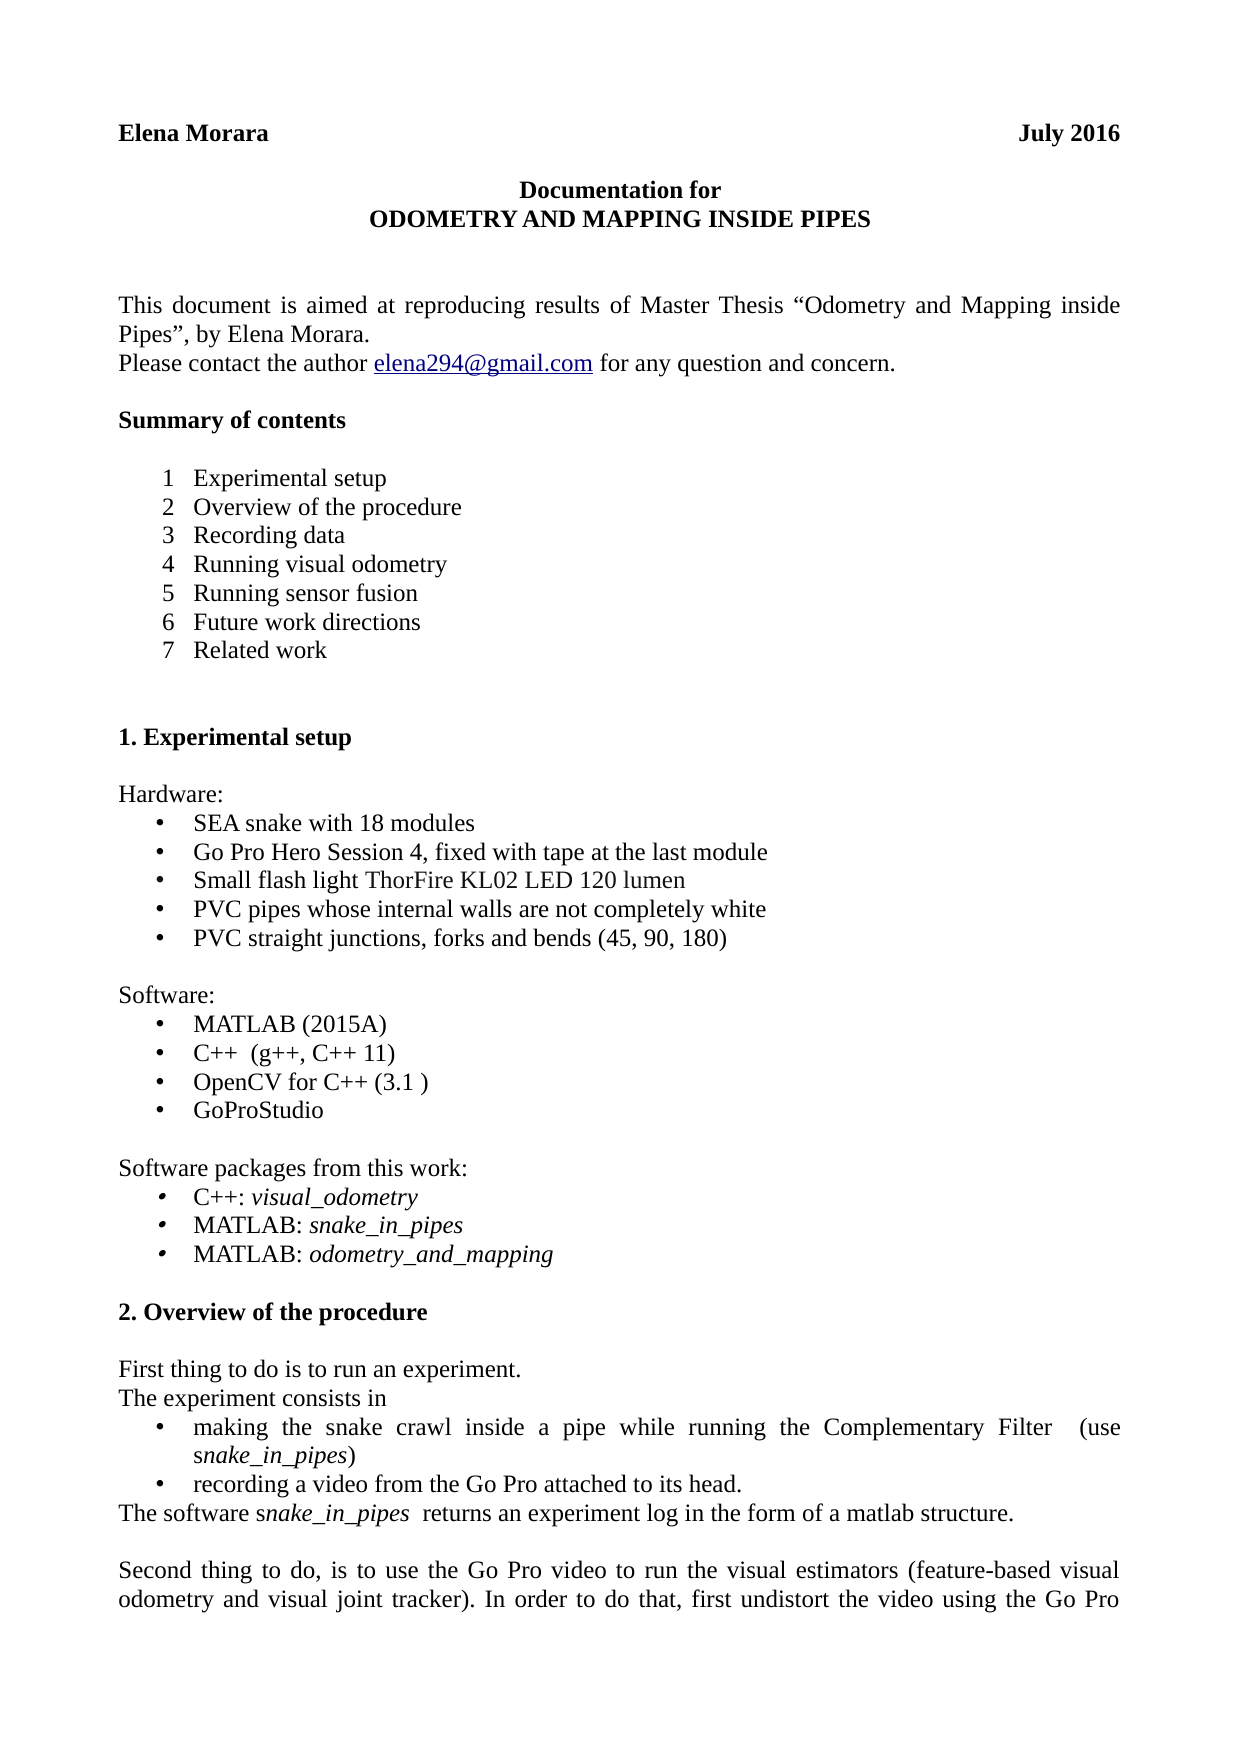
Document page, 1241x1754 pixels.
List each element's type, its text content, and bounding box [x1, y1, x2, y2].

list Running sensor fusion [156, 578, 1122, 607]
list Related work [156, 636, 1122, 664]
text This document is aimed at reproducing results of Master Thesis “Odometry and Mapping inside Pipes”, by Elena Morara. [118, 291, 1122, 348]
list recording a video from the Go Pro attached to its head. [156, 1469, 1122, 1498]
list making the snake crawl inside a pipe while running the Complementary Filter (use snake_in_pipes) [156, 1412, 1122, 1469]
list Go Pro Hero Session 4, fixed with tape at the last module [156, 837, 1122, 866]
list Running visual odometry [156, 549, 1122, 578]
list MATLAB: odometry_and_mapping [156, 1239, 1122, 1268]
text Please contact the author elena294@gmail.com for any question and concern. [118, 348, 1122, 377]
list OpenCV for C++ (3.1 ) [156, 1067, 1122, 1096]
text Hardware: [118, 779, 1122, 808]
text 2. Overview of the procedure [118, 1297, 1122, 1326]
text Documentation for [118, 176, 1122, 204]
list Recording data [156, 521, 1122, 549]
list MATLAB: snake_in_pipes [156, 1211, 1122, 1239]
list MATLAB (2015A) [156, 1009, 1122, 1038]
text First thing to do is to run an experiment. [118, 1354, 1122, 1383]
text 1. Experimental setup [118, 722, 1122, 751]
list Experimental setup [156, 463, 1122, 492]
list Future work directions [156, 607, 1122, 636]
text The experiment consists in [118, 1383, 1122, 1412]
list C++ (g++, C++ 11) [156, 1038, 1122, 1067]
list GoProStudio [156, 1096, 1122, 1124]
text Software packages from this work: [118, 1153, 1122, 1182]
list Small flash light ThorFire KL02 LED 120 lumen [156, 866, 1122, 894]
list PVC straight junctions, forks and bends (45, 90, 180) [156, 923, 1122, 952]
list SEA snake with 18 modules [156, 808, 1122, 837]
list Overview of the procedure [156, 492, 1122, 521]
text Second thing to do, is to use the Go Pro video to run the visual estimators (feature-based visual odometry and visual joint tracker). In order to do that, first undistort the video using the Go Pro [118, 1556, 1122, 1613]
text Software: [118, 981, 1122, 1009]
list C++: visual_odometry [156, 1182, 1122, 1211]
text The software snake_in_pipes returns an experiment log in the form of a matlab structure. [118, 1498, 1122, 1527]
text ODOMETRY AND MAPPING INSIDE PIPES [118, 204, 1122, 233]
text Summary of contents [118, 406, 1122, 434]
text Elena Morara July 2016 [118, 118, 1122, 147]
list PVC pipes whose internal walls are not completely white [156, 894, 1122, 923]
